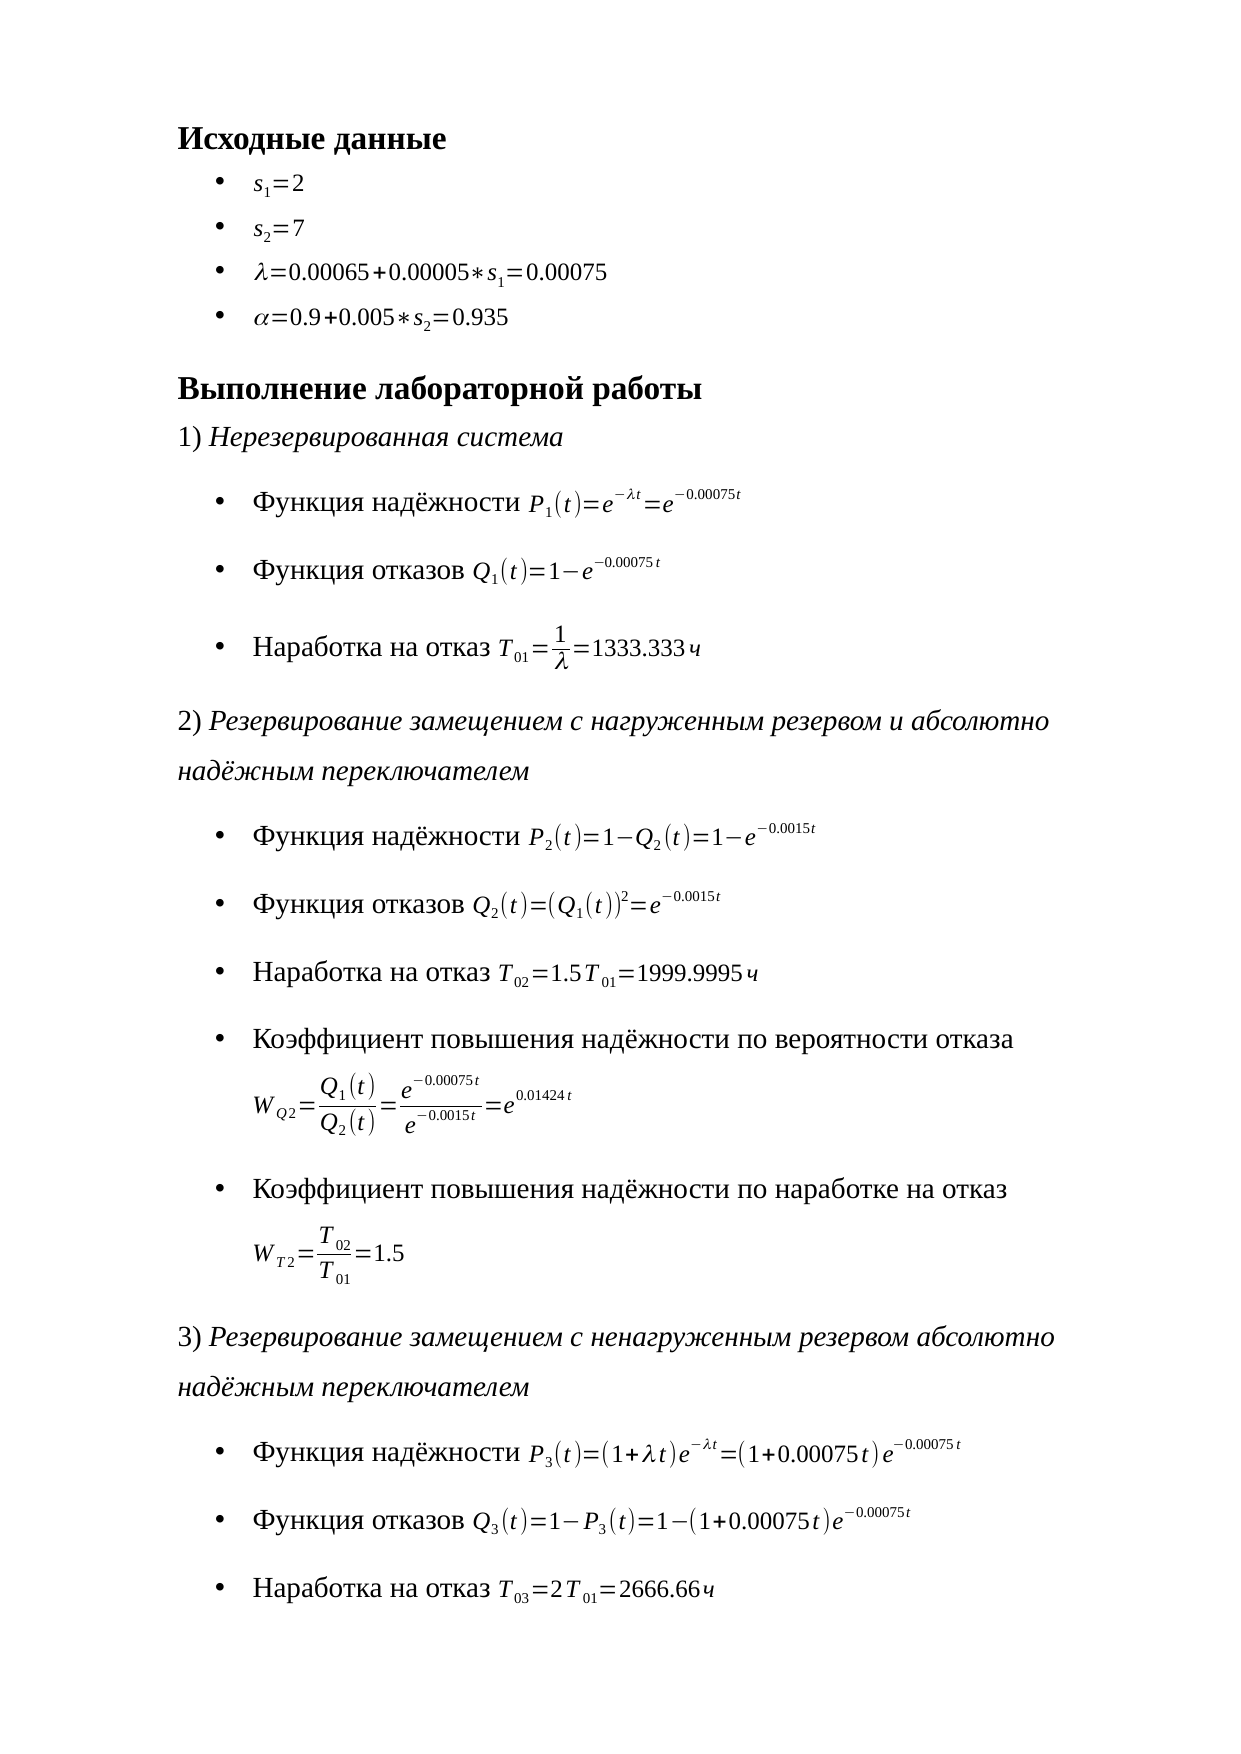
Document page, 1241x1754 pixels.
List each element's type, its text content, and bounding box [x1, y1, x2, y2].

list Коэффициент повышения надёжности по наработке на отказ [215, 1171, 1152, 1288]
list Функция надёжности [215, 1434, 1152, 1471]
list Функция надёжности [215, 484, 1152, 521]
list Функция отказов [215, 552, 1152, 588]
text 1) Нерезервированная система [177, 419, 1152, 453]
list Функция надёжности [215, 818, 1152, 854]
list Наработка на отказ [215, 620, 1152, 671]
text 3) Резервирование замещением с ненагруженным резервом абсолютно надёжным переключателем [177, 1319, 1152, 1403]
list Функция отказов [215, 1502, 1152, 1538]
subtitle Выполнение лабораторной работы [177, 368, 1152, 407]
list Коэффициент повышения надёжности по вероятности отказа [215, 1021, 1152, 1139]
text 2) Резервирование замещением с нагруженным резервом и абсолютно надёжным переключателем [177, 703, 1152, 787]
list Наработка на отказ [215, 954, 1152, 990]
list Функция отказов [215, 886, 1152, 922]
list Наработка на отказ [215, 1570, 1152, 1606]
subtitle Исходные данные [177, 118, 1152, 156]
